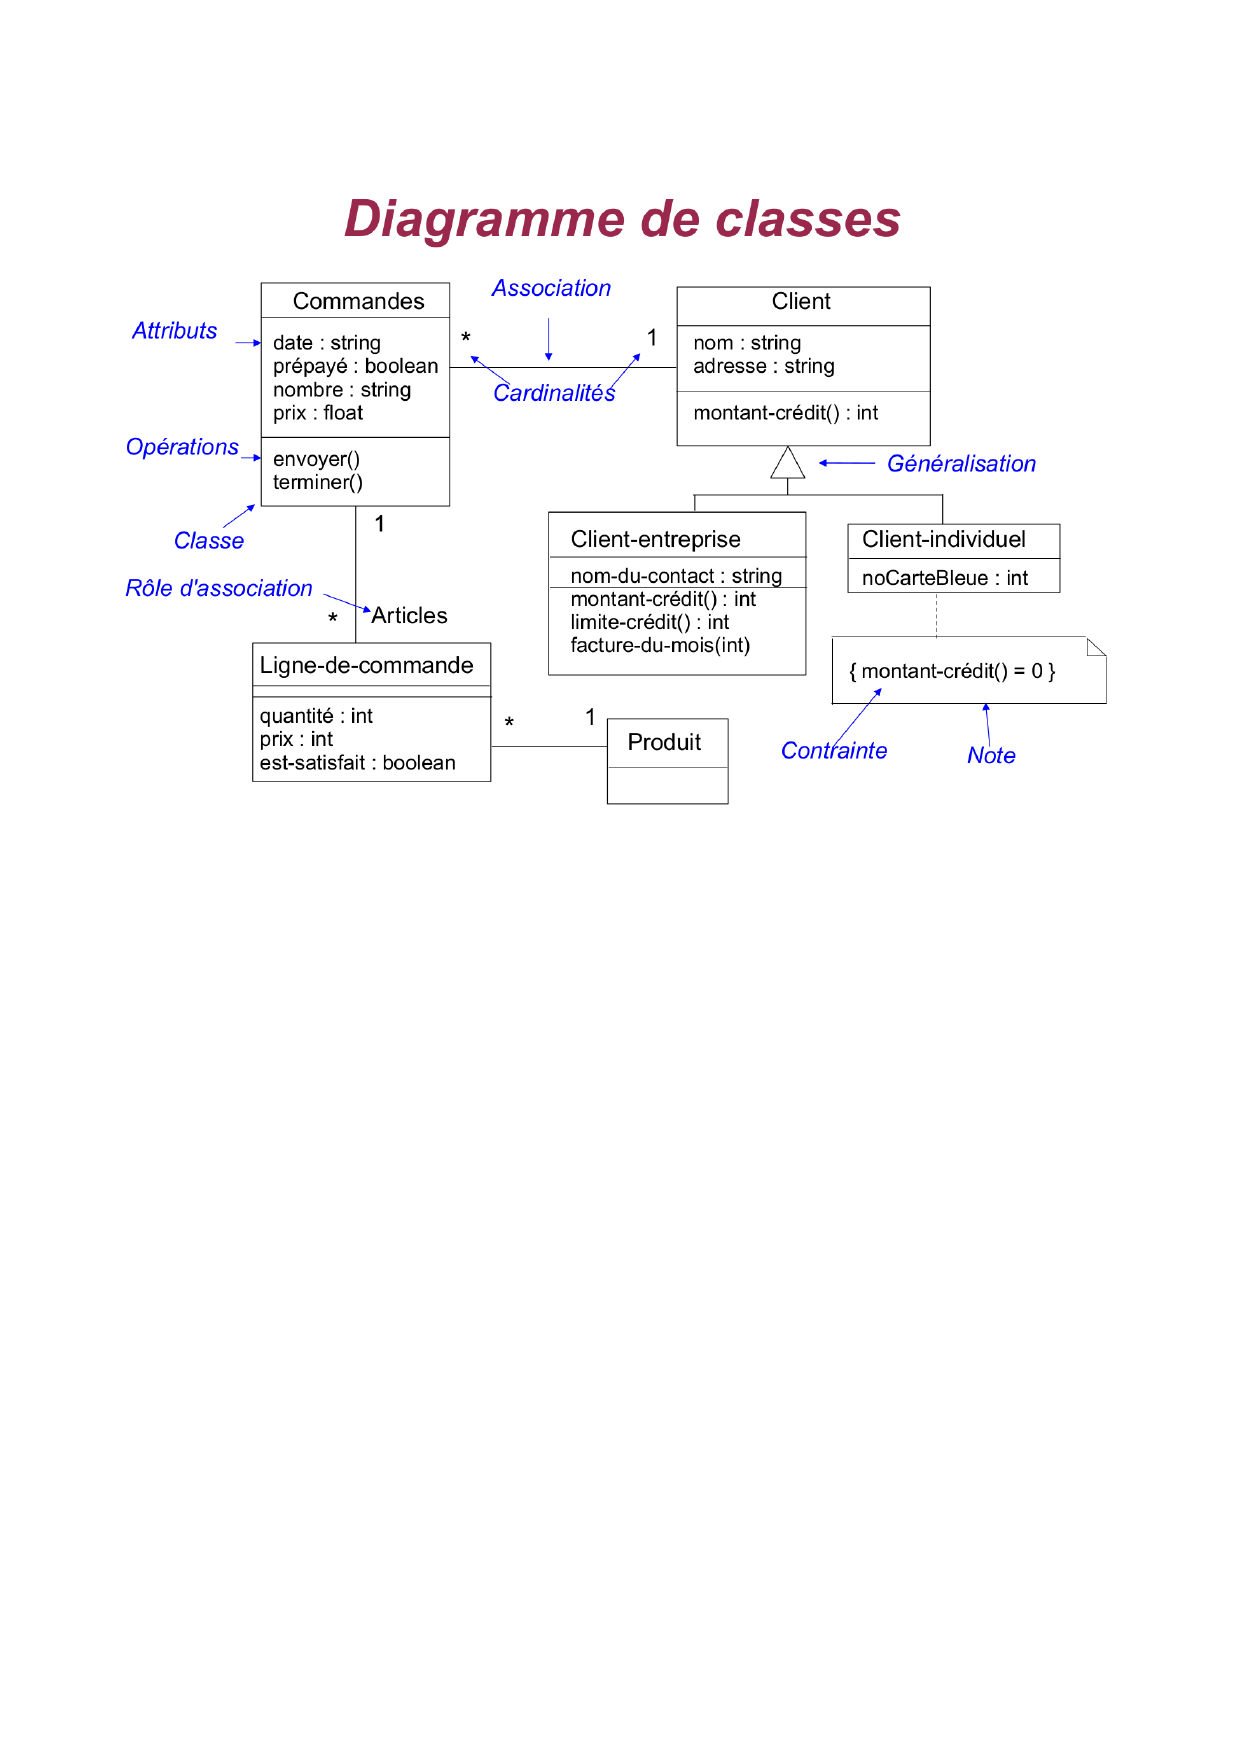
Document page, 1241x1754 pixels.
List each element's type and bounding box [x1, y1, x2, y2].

picture [118, 161, 1123, 826]
